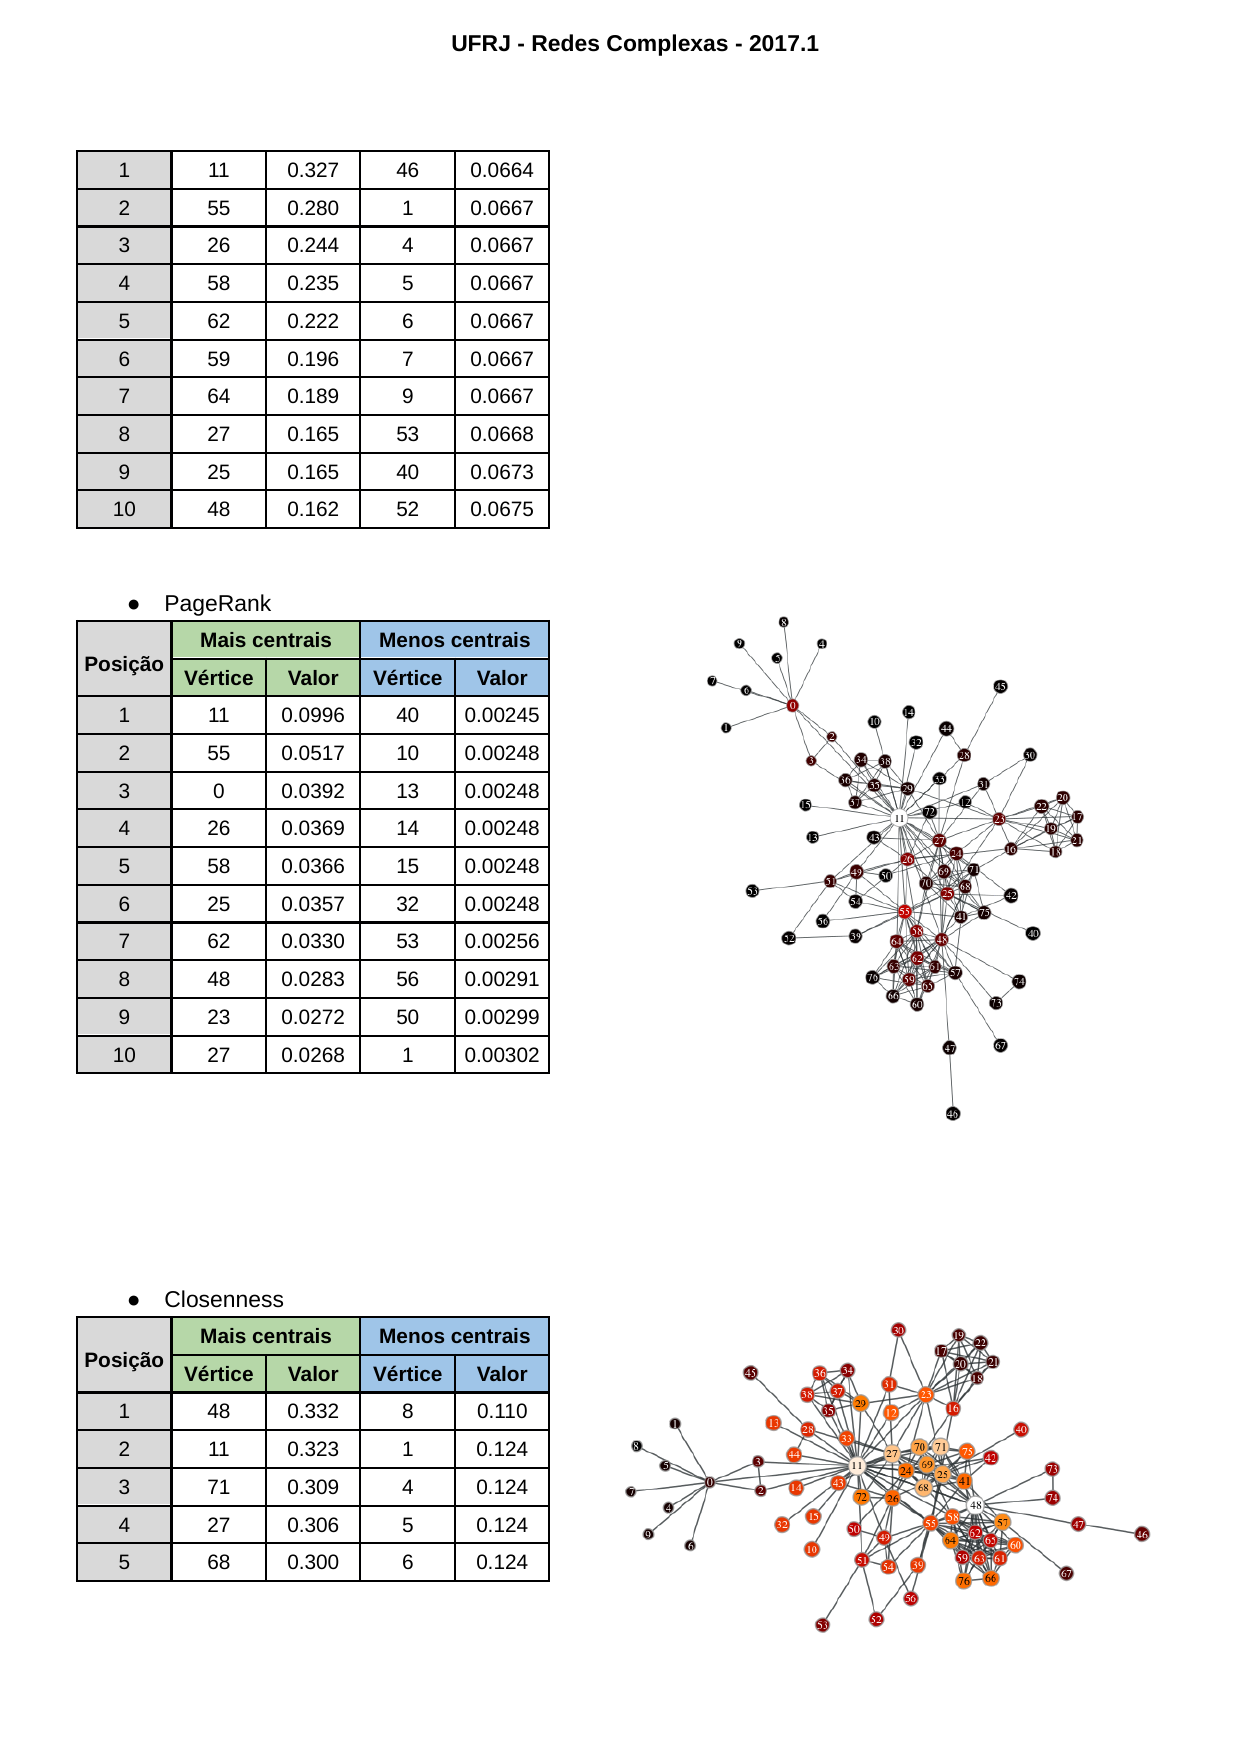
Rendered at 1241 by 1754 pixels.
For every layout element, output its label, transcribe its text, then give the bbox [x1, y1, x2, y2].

table_cell 62 [173, 303, 265, 338]
table_cell 2 [78, 190, 170, 225]
table_cell 0.00299 [456, 999, 548, 1034]
table_cell 3 [78, 228, 170, 263]
table_cell 0.0673 [456, 454, 548, 489]
table_cell 0.0667 [456, 265, 548, 301]
table_cell 53 [361, 924, 454, 959]
table_cell 0 [173, 773, 265, 808]
table_cell 27 [173, 1507, 265, 1542]
table_cell 0.00248 [456, 773, 548, 808]
table_cell 0.280 [267, 190, 359, 225]
table_cell 0.0667 [456, 303, 548, 338]
table_cell 52 [361, 491, 454, 527]
table_cell 48 [173, 961, 265, 997]
table_cell 5 [361, 1507, 454, 1542]
table_cell 0.196 [267, 341, 359, 376]
table_cell 6 [361, 303, 454, 338]
table_cell 9 [78, 999, 170, 1034]
table_cell 7 [361, 341, 454, 376]
table_cell 0.0996 [267, 697, 359, 733]
table_cell 0.124 [456, 1544, 548, 1580]
table_cell 13 [361, 773, 454, 808]
table_cell Vértice [361, 660, 454, 695]
table_cell 1 [361, 190, 454, 225]
table_cell 0.323 [267, 1431, 359, 1467]
table_cell 23 [173, 999, 265, 1034]
table_cell 0.0272 [267, 999, 359, 1034]
table_cell 0.162 [267, 491, 359, 527]
table_cell 26 [173, 228, 265, 263]
table_cell 40 [361, 454, 454, 489]
table_cell 4 [361, 1469, 454, 1504]
table_cell 0.0664 [456, 152, 548, 188]
table_cell Valor [456, 1356, 548, 1391]
table_cell 64 [173, 378, 265, 414]
table_cell 0.165 [267, 416, 359, 452]
table_cell 0.0667 [456, 378, 548, 414]
table_cell 4 [78, 810, 170, 846]
table_cell 0.00256 [456, 924, 548, 959]
table_cell 0.327 [267, 152, 359, 188]
table_cell 1 [78, 1394, 170, 1429]
table_cell 1 [78, 152, 170, 188]
table_cell 0.0668 [456, 416, 548, 452]
table_cell 6 [78, 886, 170, 921]
table_cell 48 [173, 491, 265, 527]
table_cell 15 [361, 848, 454, 884]
table_cell 3 [78, 1469, 170, 1504]
table_cell 9 [361, 378, 454, 414]
table_cell 0.0517 [267, 735, 359, 771]
table_cell 27 [173, 1037, 265, 1072]
table_cell Valor [267, 660, 359, 695]
table_cell 0.124 [456, 1507, 548, 1542]
table_cell 0.00248 [456, 735, 548, 771]
table_cell 0.189 [267, 378, 359, 414]
table_cell 0.00245 [456, 697, 548, 733]
table_cell 26 [173, 810, 265, 846]
table_cell 0.244 [267, 228, 359, 263]
table_cell 40 [361, 697, 454, 733]
table_cell 11 [173, 1431, 265, 1467]
table_cell Vértice [173, 660, 265, 695]
table_cell 53 [361, 416, 454, 452]
table_cell 62 [173, 924, 265, 959]
list Closenness [127, 1286, 609, 1312]
table_cell 0.00291 [456, 961, 548, 997]
table_cell 0.0667 [456, 190, 548, 225]
table_cell 0.00248 [456, 848, 548, 884]
table_cell 1 [361, 1431, 454, 1467]
table_cell 0.0369 [267, 810, 359, 846]
table_cell 10 [78, 491, 170, 527]
table_cell 2 [78, 735, 170, 771]
table_cell 11 [173, 697, 265, 733]
table_cell 9 [78, 454, 170, 489]
table_cell 0.0667 [456, 228, 548, 263]
table_cell 5 [78, 848, 170, 884]
table_cell 0.165 [267, 454, 359, 489]
table_cell 0.00302 [456, 1037, 548, 1072]
table_cell 0.0283 [267, 961, 359, 997]
table_cell 58 [173, 848, 265, 884]
picture [609, 1200, 1163, 1754]
table_cell Vértice [361, 1356, 454, 1391]
table_cell 0.0330 [267, 924, 359, 959]
table_cell 2 [78, 1431, 170, 1467]
table_header Posição [78, 1318, 170, 1391]
table_cell 0.0675 [456, 491, 548, 527]
table_cell 68 [173, 1544, 265, 1580]
table_cell 0.124 [456, 1431, 548, 1467]
table_cell Valor [456, 660, 548, 695]
table_cell 0.309 [267, 1469, 359, 1504]
table_cell 5 [78, 303, 170, 338]
table_cell 0.235 [267, 265, 359, 301]
table_cell 14 [361, 810, 454, 846]
table_cell 0.300 [267, 1544, 359, 1580]
picture [628, 602, 1161, 1134]
table_cell 0.306 [267, 1507, 359, 1542]
table_cell 71 [173, 1469, 265, 1504]
table_cell 0.0392 [267, 773, 359, 808]
table_cell 5 [78, 1544, 170, 1580]
table_cell 0.0667 [456, 341, 548, 376]
table_cell 25 [173, 886, 265, 921]
table_cell 0.0357 [267, 886, 359, 921]
table_cell 8 [78, 416, 170, 452]
table_cell 5 [361, 265, 454, 301]
table_cell 59 [173, 341, 265, 376]
table_cell 4 [78, 1507, 170, 1542]
table_cell 11 [173, 152, 265, 188]
table_cell 55 [173, 735, 265, 771]
table_header Posição [78, 622, 170, 695]
table_cell 6 [78, 341, 170, 376]
table_cell 0.124 [456, 1469, 548, 1504]
table_cell 58 [173, 265, 265, 301]
table_cell Valor [267, 1356, 359, 1391]
table_cell 46 [361, 152, 454, 188]
table_cell 7 [78, 378, 170, 414]
table_cell 4 [361, 228, 454, 263]
table_cell 4 [78, 265, 170, 301]
table_cell 10 [361, 735, 454, 771]
table_cell 27 [173, 416, 265, 452]
table_cell 1 [78, 697, 170, 733]
table_cell 48 [173, 1394, 265, 1429]
table_cell 1 [361, 1037, 454, 1072]
table_cell 56 [361, 961, 454, 997]
table_header Menos centrais [361, 1318, 548, 1354]
table_cell 55 [173, 190, 265, 225]
list [1163, 1286, 1181, 1312]
table_cell 3 [78, 773, 170, 808]
table_cell 8 [78, 961, 170, 997]
table_cell 0.332 [267, 1394, 359, 1429]
list PageRank [127, 589, 1181, 616]
table_cell 6 [361, 1544, 454, 1580]
table_cell 50 [361, 999, 454, 1034]
table_cell 0.00248 [456, 810, 548, 846]
table_header Mais centrais [173, 622, 359, 657]
table_cell 10 [78, 1037, 170, 1072]
table_cell 0.222 [267, 303, 359, 338]
table_cell 7 [78, 924, 170, 959]
table_cell 25 [173, 454, 265, 489]
table_header Menos centrais [361, 622, 548, 657]
table_cell 8 [361, 1394, 454, 1429]
table_cell 0.0268 [267, 1037, 359, 1072]
table_header Mais centrais [173, 1318, 359, 1354]
table_cell 0.110 [456, 1394, 548, 1429]
table_cell 32 [361, 886, 454, 921]
table_cell Vértice [173, 1356, 265, 1391]
table_cell 0.0366 [267, 848, 359, 884]
table_cell 0.00248 [456, 886, 548, 921]
